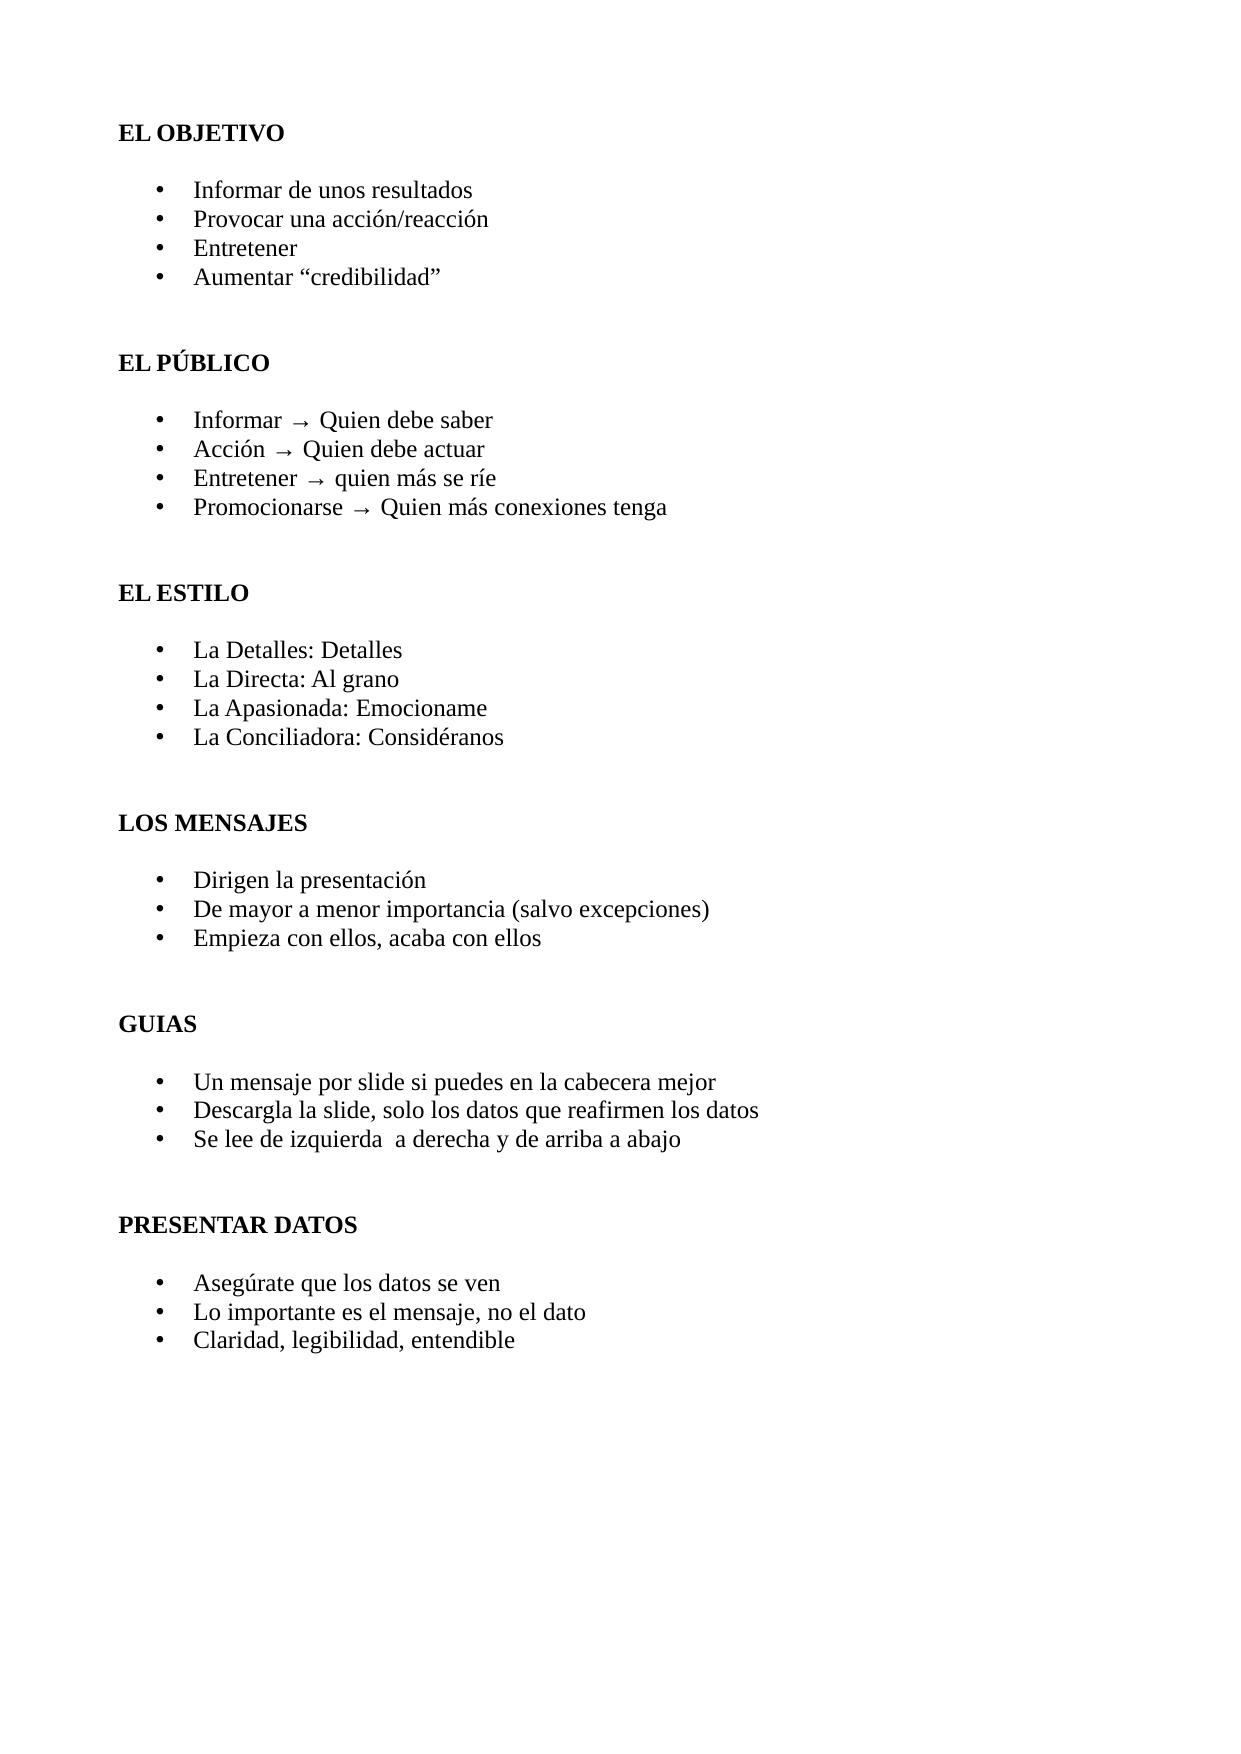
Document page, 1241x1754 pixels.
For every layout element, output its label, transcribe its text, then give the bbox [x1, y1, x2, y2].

list Descargla la slide, solo los datos que reafirmen los datos [156, 1096, 1122, 1124]
list Provocar una acción/reacción [156, 204, 1122, 233]
text GUIAS [118, 1009, 1122, 1038]
list Entretener → quien más se ríe [156, 463, 1122, 492]
list Aumentar “credibilidad” [156, 262, 1122, 291]
list Se lee de izquierda a derecha y de arriba a abajo [156, 1124, 1122, 1153]
text EL ESTILO [118, 578, 1122, 607]
list Lo importante es el mensaje, no el dato [156, 1297, 1122, 1326]
list Asegúrate que los datos se ven [156, 1268, 1122, 1297]
list Claridad, legibilidad, entendible [156, 1326, 1122, 1354]
text EL PÚBLICO [118, 348, 1122, 377]
list De mayor a menor importancia (salvo excepciones) [156, 894, 1122, 923]
list La Apasionada: Emocioname [156, 693, 1122, 722]
list Promocionarse → Quien más conexiones tenga [156, 492, 1122, 521]
list Un mensaje por slide si puedes en la cabecera mejor [156, 1067, 1122, 1096]
list La Conciliadora: Considéranos [156, 722, 1122, 751]
list Informar → Quien debe saber [156, 406, 1122, 434]
text EL OBJETIVO [118, 118, 1122, 147]
list Acción → Quien debe actuar [156, 434, 1122, 463]
list La Detalles: Detalles [156, 636, 1122, 664]
list La Directa: Al grano [156, 664, 1122, 693]
text PRESENTAR DATOS [118, 1211, 1122, 1239]
text LOS MENSAJES [118, 808, 1122, 837]
list Empieza con ellos, acaba con ellos [156, 923, 1122, 952]
list Entretener [156, 233, 1122, 262]
list Informar de unos resultados [156, 176, 1122, 204]
list Dirigen la presentación [156, 866, 1122, 894]
